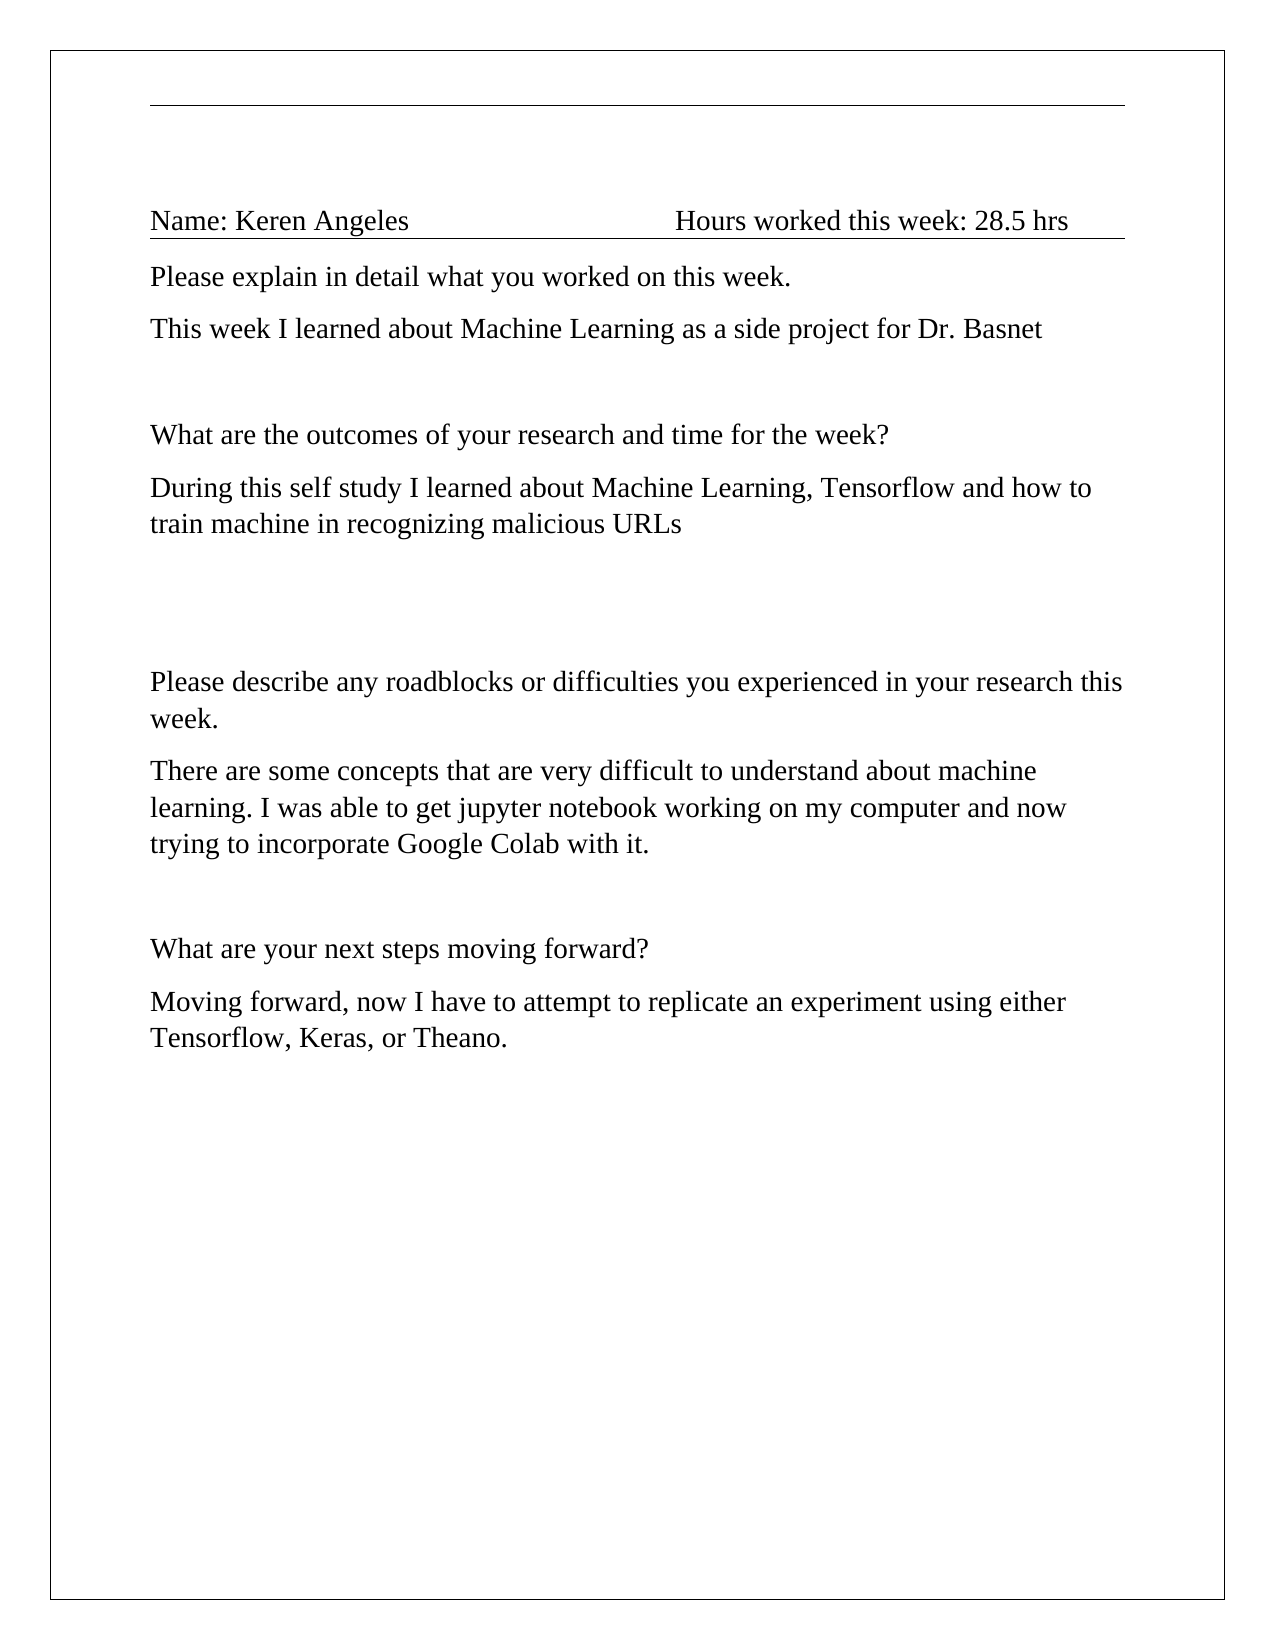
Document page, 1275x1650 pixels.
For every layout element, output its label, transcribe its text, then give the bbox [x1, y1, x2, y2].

text Please explain in detail what you worked on this week. [150, 259, 1125, 292]
text During this self study I learned about Machine Learning, Tensorflow and how to train machine in recognizing malicious URLs [150, 470, 1125, 540]
text Please describe any roadblocks or difficulties you experienced in your research this week. [150, 664, 1125, 734]
text What are the outcomes of your research and time for the week? [150, 417, 1125, 451]
text This week I learned about Machine Learning as a side project for Dr. Basnet [150, 312, 1125, 345]
text What are your next steps moving forward? [150, 931, 1125, 965]
text Moving forward, now I have to attempt to replicate an experiment using either Tensorflow, Keras, or Theano. [150, 984, 1125, 1054]
text There are some concepts that are very difficult to understand about machine learning. I was able to get jupyter notebook working on my computer and now trying to incorporate Google Colab with it. [150, 753, 1125, 859]
text Name: Keren Angeles Hours worked this week: 28.5 hrs [150, 203, 1125, 238]
